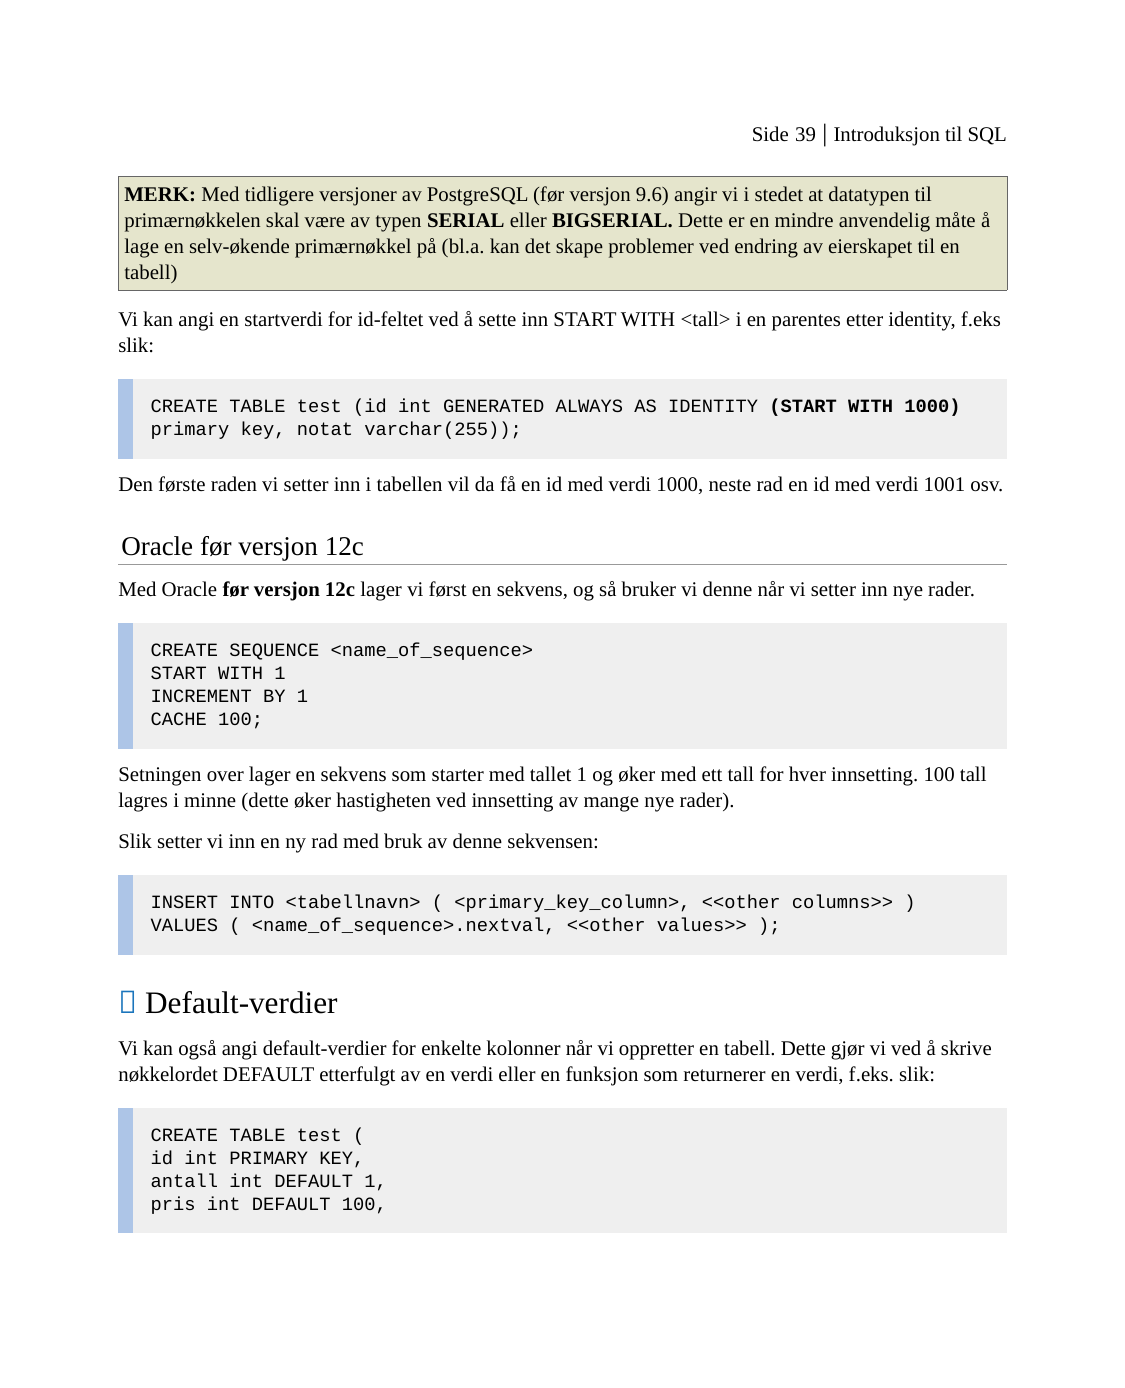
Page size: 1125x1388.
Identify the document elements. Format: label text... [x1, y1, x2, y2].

text CACHE 100; [133, 692, 1007, 749]
subtitle  Default-verdier [118, 981, 1007, 1023]
text Slik setter vi inn en ny rad med bruk av denne sekvensen: [118, 829, 1007, 853]
text Vi kan angi en startverdi for id-feltet ved å sette inn START WITH <tall> i en parentes etter identity, f.eks slik: [118, 307, 1007, 357]
text CREATE SEQUENCE <name_of_sequence> [133, 623, 1007, 646]
text Vi kan også angi default-verdier for enkelte kolonner når vi oppretter en tabell. Dette gjør vi ved å skrive nøkkelordet DEFAULT etterfulgt av en verdi eller en funksjon som returnerer en verdi, f.eks. slik: [118, 1036, 1007, 1086]
subtitle Oracle før versjon 12c [118, 527, 1007, 564]
text CREATE TABLE test ( id int PRIMARY KEY, antall int DEFAULT 1, pris int DEFAULT 100, [133, 1108, 1007, 1233]
text Med Oracle før versjon 12c lager vi først en sekvens, og så bruker vi denne når vi setter inn nye rader. [118, 577, 1007, 601]
text Setningen over lager en sekvens som starter med tallet 1 og øker med ett tall for hver innsetting. 100 tall lagres i minne (dette øker hastigheten ved innsetting av mange nye rader). [118, 762, 1007, 812]
text INCREMENT BY 1 [133, 669, 1007, 692]
text VALUES ( <name_of_sequence>.nextval, <<other values>> ); [133, 898, 1007, 955]
text INSERT INTO <tabellnavn> ( <primary_key_column>, <<other columns>> ) [133, 875, 1007, 898]
text CREATE TABLE test (id int GENERATED ALWAYS AS IDENTITY (START WITH 1000) primary key, notat varchar(255)); [133, 379, 1007, 459]
text Den første raden vi setter inn i tabellen vil da få en id med verdi 1000, neste rad en id med verdi 1001 osv. [118, 472, 1007, 496]
text START WITH 1 [133, 646, 1007, 669]
text MERK: Med tidligere versjoner av PostgreSQL (før versjon 9.6) angir vi i stedet at datatypen til primærnøkkelen skal være av typen SERIAL eller BIGSERIAL. Dette er en mindre anvendelig måte å lage en selv-økende primærnøkkel på (bl.a. kan det skape problemer ved endring av eierskapet til en tabell) [119, 177, 1007, 290]
